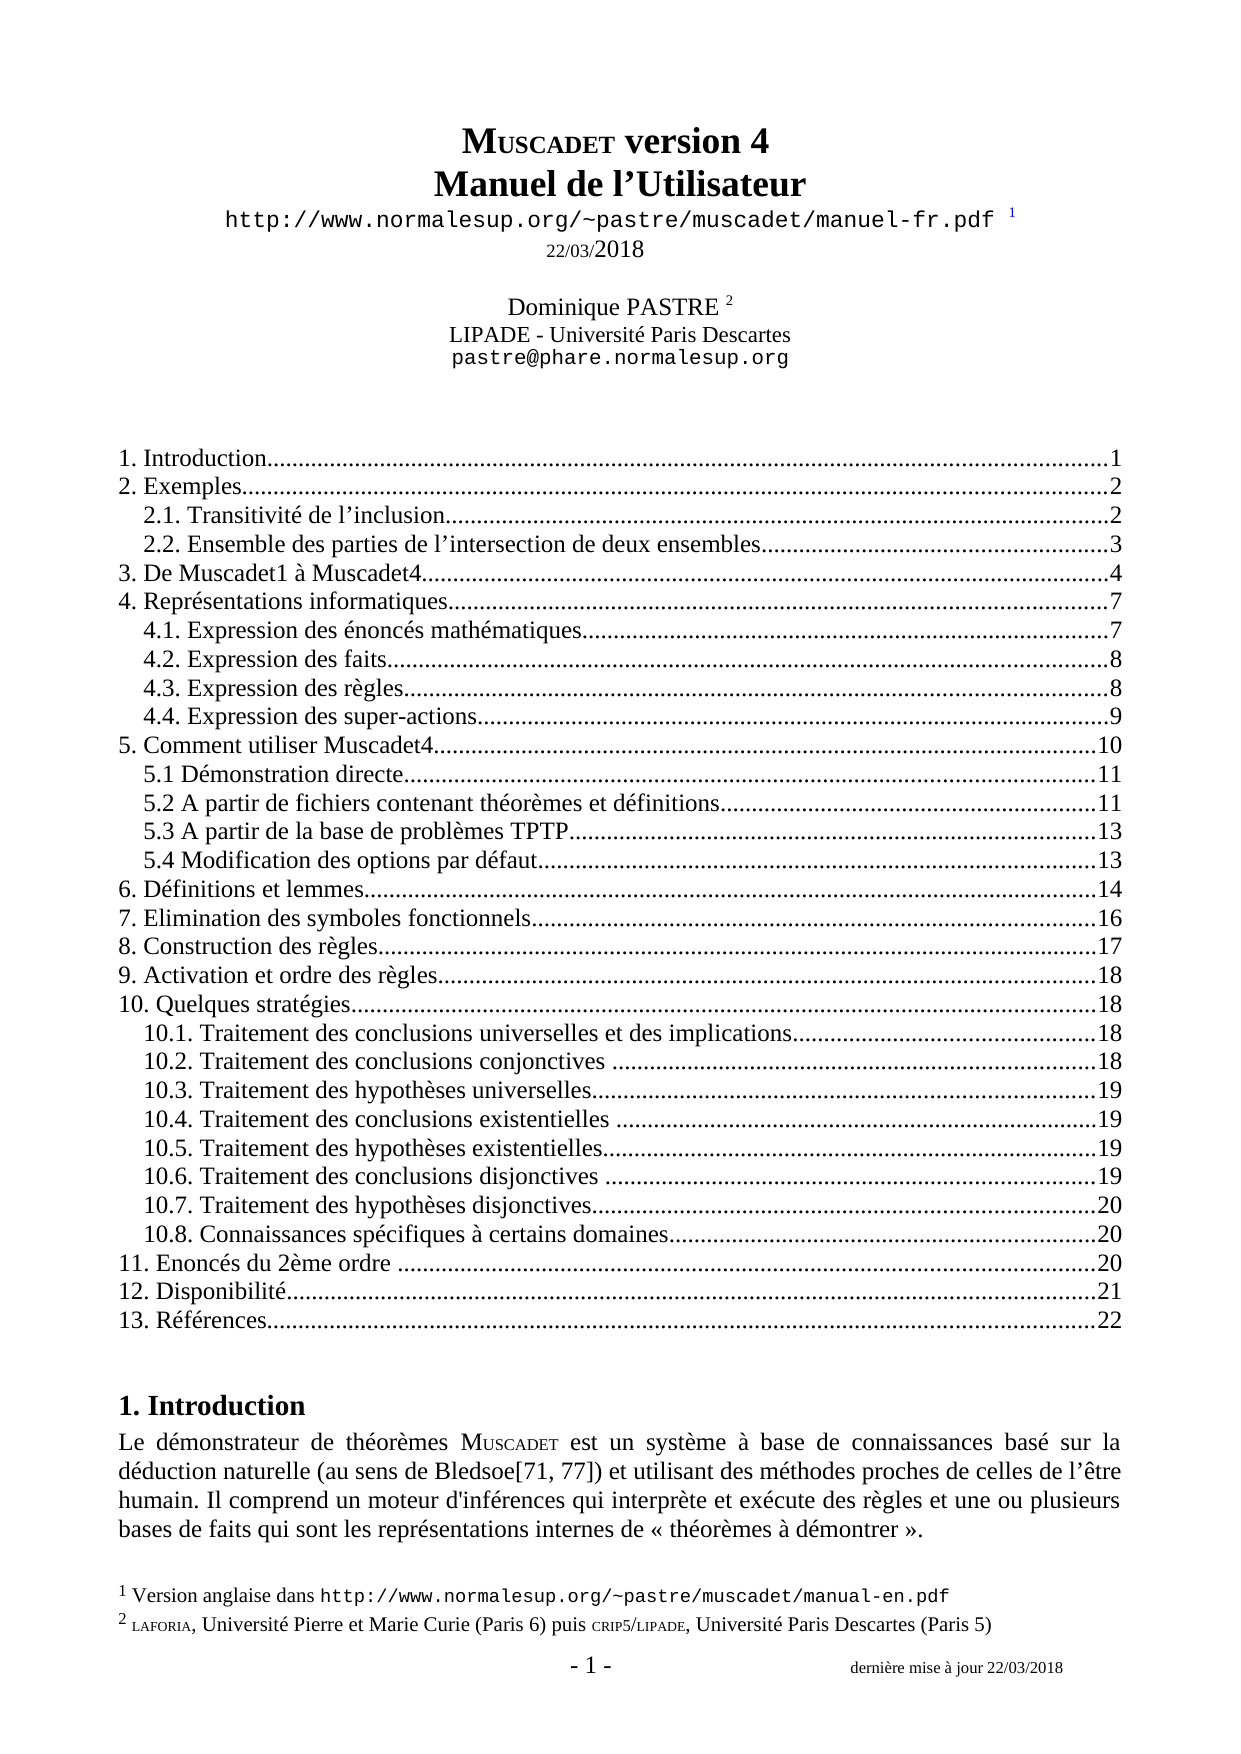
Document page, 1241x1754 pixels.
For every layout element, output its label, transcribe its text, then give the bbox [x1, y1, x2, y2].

text 2.2. Ensemble des parties de l’intersection de deux ensembles 3 [143, 529, 1122, 558]
text 10.5. Traitement des hypothèses existentielles 19 [143, 1133, 1122, 1161]
text 7. Elimination des symboles fonctionnels 16 [118, 903, 1122, 931]
text 5.1 Démonstration directe 11 [143, 759, 1122, 788]
text 4.3. Expression des règles 8 [143, 673, 1122, 701]
text 13. Références 22 [118, 1305, 1122, 1334]
text laforia, Université Pierre et Marie Curie (Paris 6) puis crip5/lipade, Université Paris Descartes (Paris 5) [118, 1608, 1122, 1636]
text http://www.normalesup.org/~pastre/muscadet/manuel-fr.pdf [118, 204, 1122, 234]
text 4.2. Expression des faits 8 [143, 644, 1122, 673]
text 10.7. Traitement des hypothèses disjonctives 20 [143, 1190, 1122, 1219]
text 5.4 Modification des options par défaut 13 [143, 845, 1122, 874]
text Version anglaise dans http://www.normalesup.org/~pastre/muscadet/manual-en.pdf [118, 1580, 1122, 1608]
text Muscadet version 4 [118, 118, 1122, 161]
text 10.4. Traitement des conclusions existentielles 19 [143, 1104, 1122, 1133]
text 1. Introduction 1 [118, 443, 1122, 471]
text 10.1. Traitement des conclusions universelles et des implications 18 [143, 1018, 1122, 1046]
text 2.1. Transitivité de l’inclusion 2 [143, 500, 1122, 529]
text Manuel de l’Utilisateur [118, 161, 1122, 204]
text LIPADE - Université Paris Descartes [118, 321, 1122, 347]
text 3. De Muscadet1 à Muscadet4 4 [118, 558, 1122, 586]
text 10.8. Connaissances spécifiques à certains domaines 20 [143, 1219, 1122, 1248]
text 22/03/2018 [118, 234, 1122, 263]
text 8. Construction des règles 17 [118, 931, 1122, 960]
text 5. Comment utiliser Muscadet4 10 [118, 730, 1122, 759]
text 10.2. Traitement des conclusions conjonctives 18 [143, 1046, 1122, 1075]
text 4.1. Expression des énoncés mathématiques 7 [143, 615, 1122, 644]
text 9. Activation et ordre des règles 18 [118, 960, 1122, 989]
text 10. Quelques stratégies 18 [118, 989, 1122, 1018]
text Le démonstrateur de théorèmes Muscadet est un système à base de connaissances basé sur la déduction naturelle (au sens de Bledsoe[71, 77]) et utilisant des méthodes proches de celles de l’être humain. Il comprend un moteur d'inférences qui interprète et exécute des règles et une ou plusieurs bases de faits qui sont les représentations internes de « théorèmes à démontrer ». [118, 1427, 1122, 1542]
text 10.6. Traitement des conclusions disjonctives 19 [143, 1161, 1122, 1190]
text 5.2 A partir de fichiers contenant théorèmes et définitions 11 [143, 788, 1122, 816]
text 11. Enoncés du 2ème ordre 20 [118, 1248, 1122, 1276]
text 5.3 A partir de la base de problèmes TPTP 13 [143, 816, 1122, 845]
text 4. Représentations informatiques 7 [118, 586, 1122, 615]
text 10.3. Traitement des hypothèses universelles 19 [143, 1075, 1122, 1104]
text 6. Définitions et lemmes 14 [118, 874, 1122, 903]
text pastre@phare.normalesup.org [118, 347, 1122, 371]
text 12. Disponibilité 21 [118, 1276, 1122, 1305]
text 2. Exemples 2 [118, 471, 1122, 500]
subtitle 1. Introduction [118, 1388, 1122, 1421]
text Dominique PASTRE [118, 292, 1122, 321]
text 4.4. Expression des super-actions 9 [143, 701, 1122, 730]
